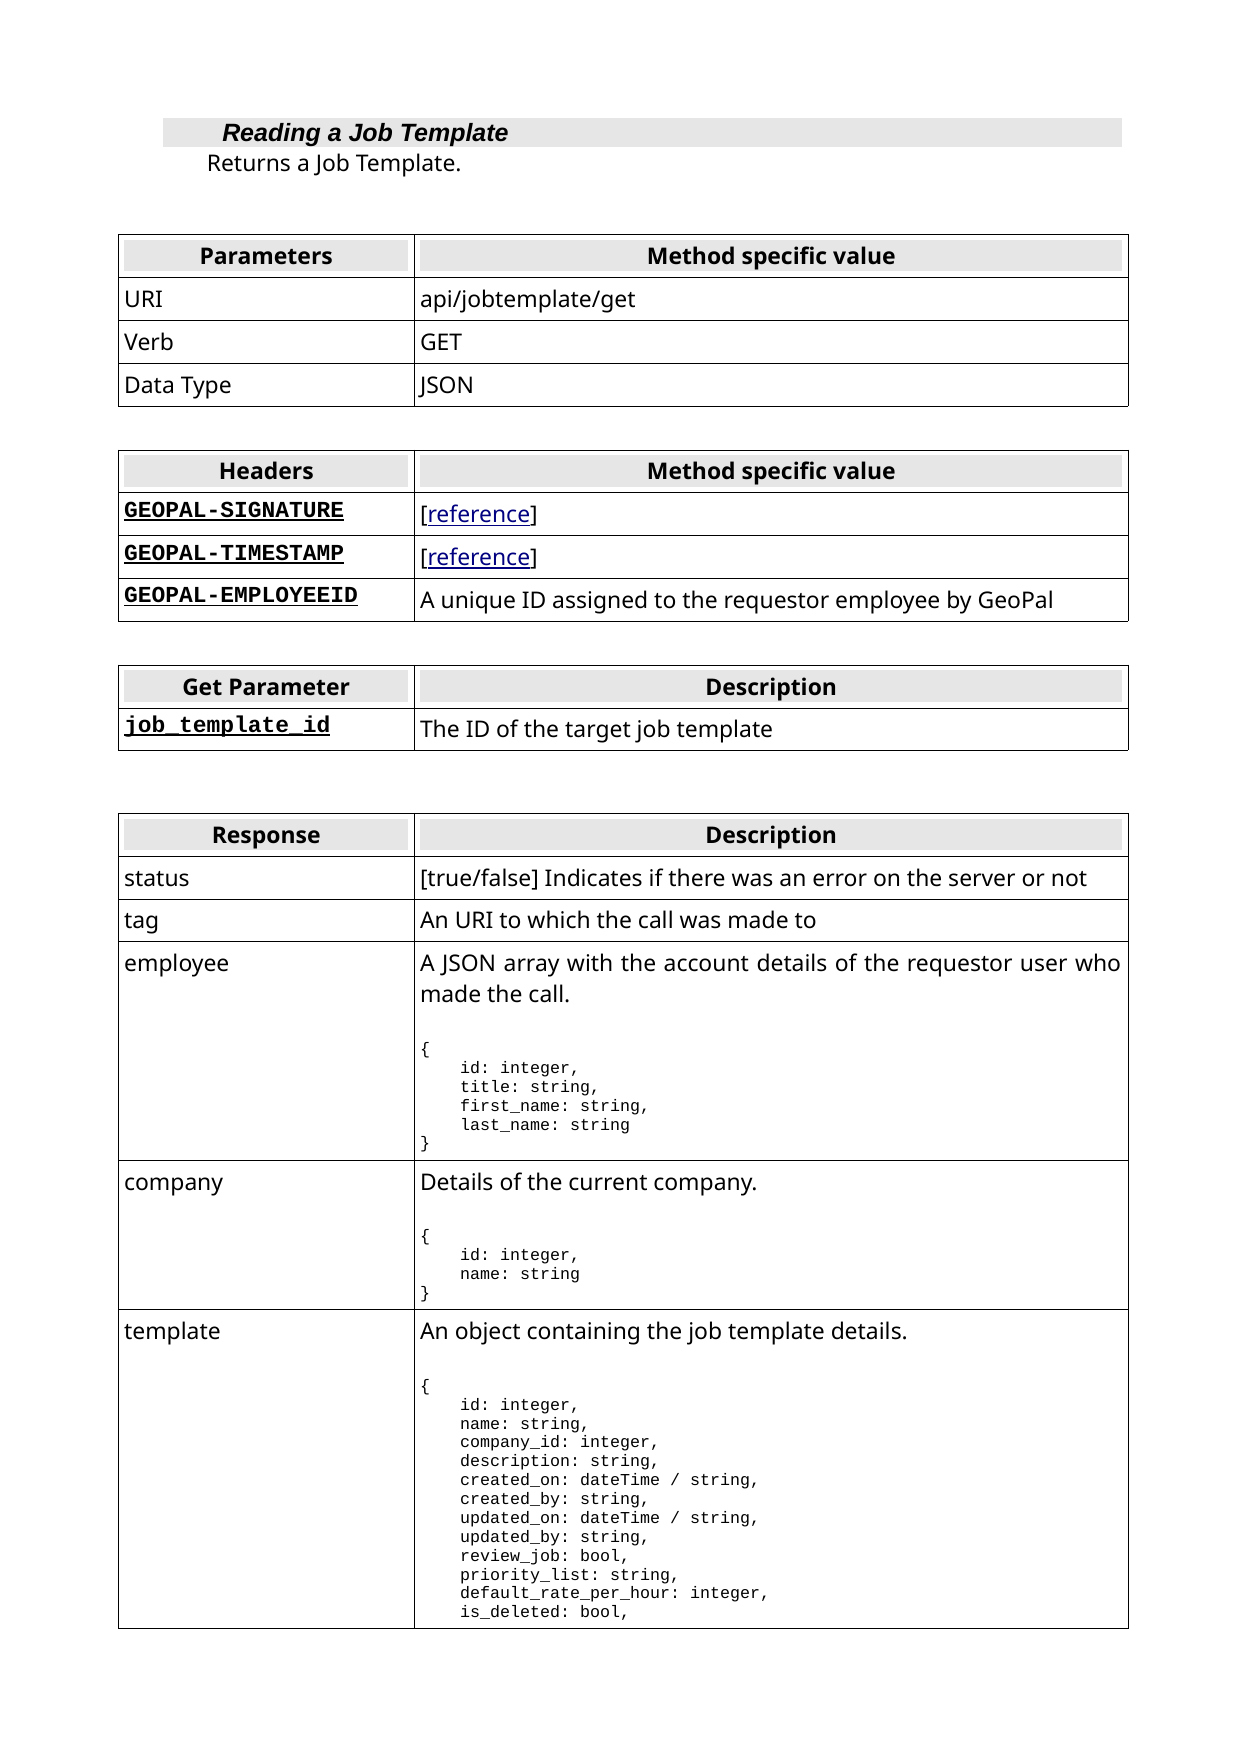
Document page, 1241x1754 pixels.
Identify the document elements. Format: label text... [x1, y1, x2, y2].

table_header Get Parameter [119, 666, 414, 707]
table_cell GET [415, 321, 1128, 363]
table_header Method specific value [415, 451, 1128, 492]
table_cell Data Type [119, 364, 414, 406]
table_cell URI [119, 278, 414, 320]
table_cell GEOPAL-EMPLOYEEID [119, 579, 414, 621]
table_cell [true/false] Indicates if there was an error on the server or not [415, 857, 1128, 898]
table_header Response [119, 814, 414, 856]
table_header Description [415, 666, 1128, 707]
table_cell employee [119, 942, 414, 1160]
table_cell An object containing the job template details. { id: integer, name: string, company_id: integer, description: string, created_on: dateTime / string, created_by: string, updated_on: dateTime / string, updated_by: string, review_job: bool, priority_list: string, default_rate_per_hour: integer, is_deleted: bool, [415, 1310, 1128, 1628]
table_header Description [415, 814, 1128, 856]
table_cell GEOPAL-TIMESTAMP [119, 536, 414, 578]
table_cell Details of the current company. { id: integer, name: string } [415, 1161, 1128, 1309]
text Returns a Job Template. [118, 147, 1122, 178]
table_header Parameters [119, 235, 414, 277]
table_cell [reference] [415, 493, 1128, 535]
table_cell The ID of the target job template [415, 709, 1128, 750]
table_cell template [119, 1310, 414, 1628]
table_header Method specific value [415, 235, 1128, 277]
subtitle Reading a Job Template [163, 118, 1122, 147]
table_header Headers [119, 451, 414, 492]
table_cell Verb [119, 321, 414, 363]
table_cell An URI to which the call was made to [415, 900, 1128, 941]
table_cell status [119, 857, 414, 898]
table_cell GEOPAL-SIGNATURE [119, 493, 414, 535]
table_cell job_template_id [119, 709, 414, 750]
table_cell A unique ID assigned to the requestor employee by GeoPal [415, 579, 1128, 621]
table_cell JSON [415, 364, 1128, 406]
table_cell [reference] [415, 536, 1128, 578]
table_cell api/jobtemplate/get [415, 278, 1128, 320]
table_cell company [119, 1161, 414, 1309]
table_cell tag [119, 900, 414, 941]
table_cell A JSON array with the account details of the requestor user who made the call. { id: integer, title: string, first_name: string, last_name: string } [415, 942, 1128, 1160]
